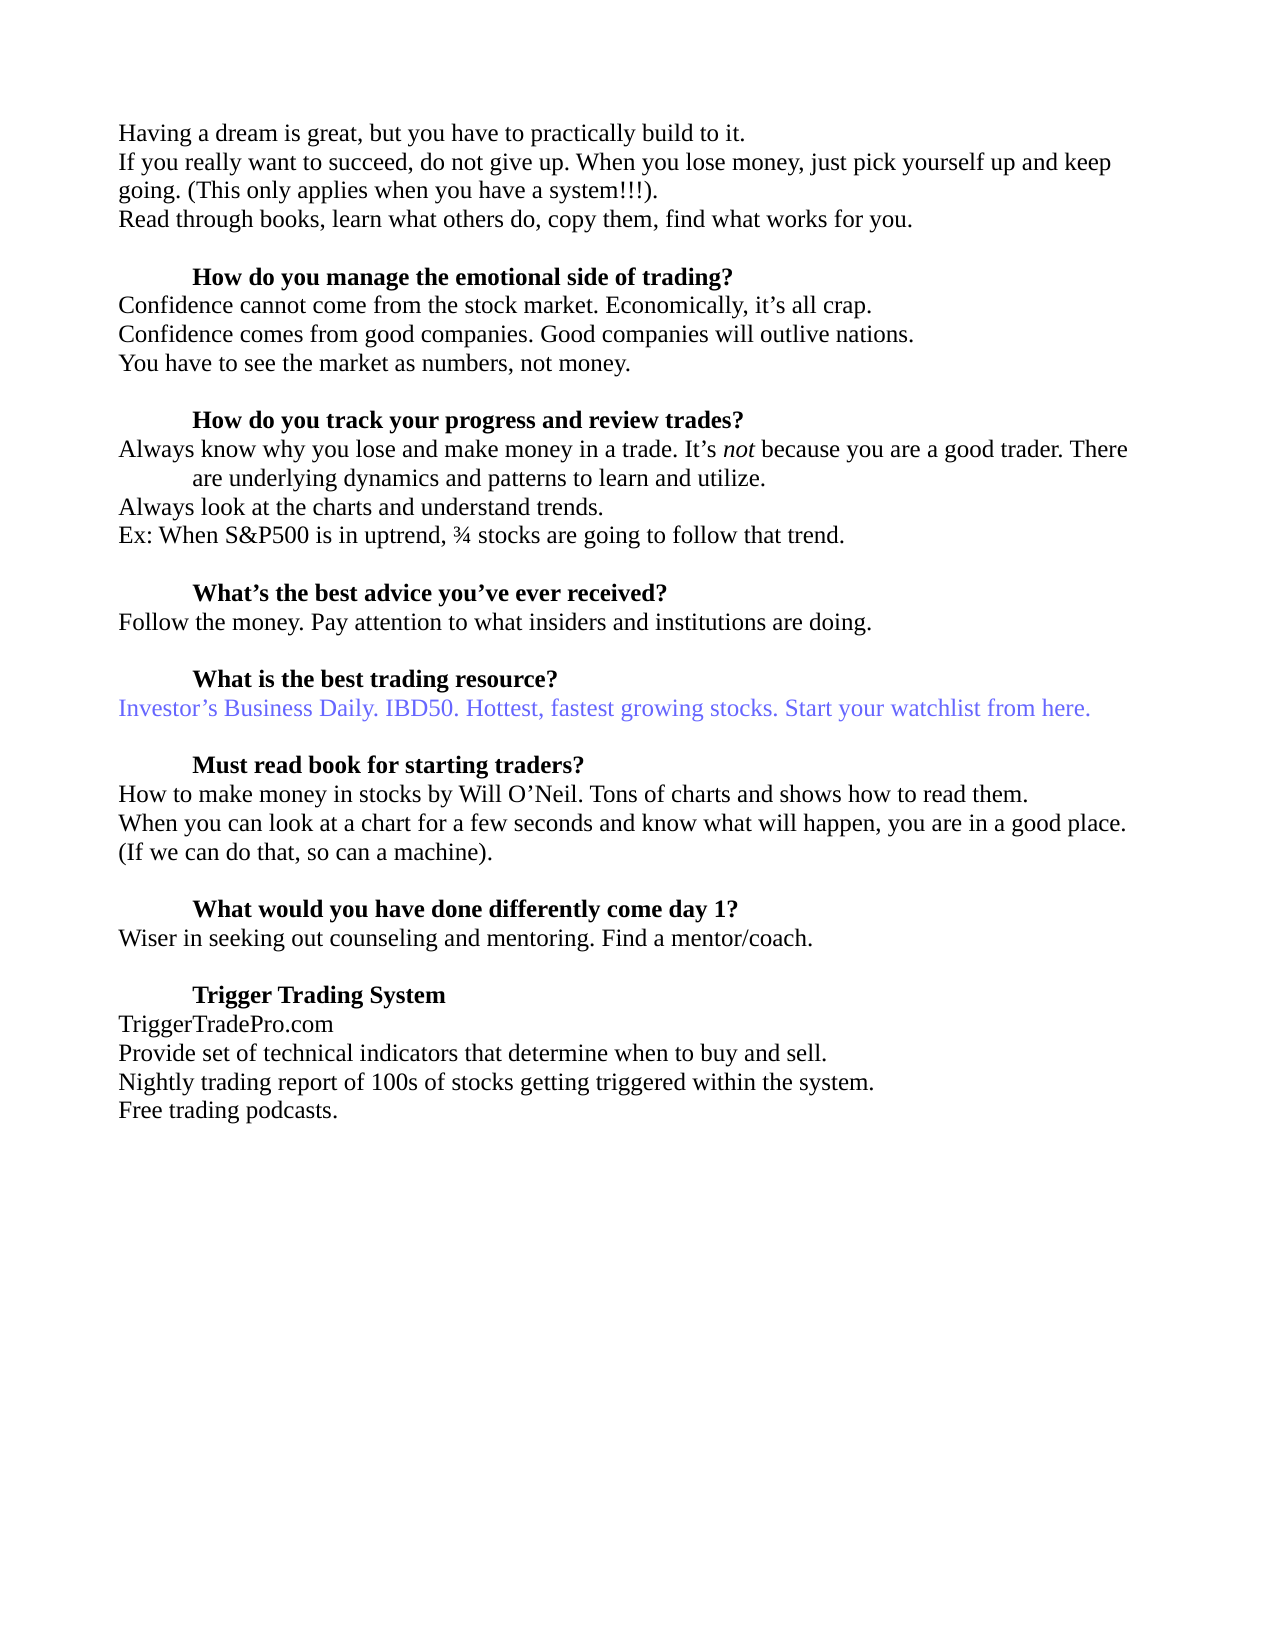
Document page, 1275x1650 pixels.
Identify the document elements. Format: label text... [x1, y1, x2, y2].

text Always look at the charts and understand trends. [118, 492, 1157, 521]
text You have to see the market as numbers, not money. [118, 348, 1157, 377]
text Having a dream is great, but you have to practically build to it. [118, 118, 1157, 147]
text Confidence cannot come from the stock market. Economically, it’s all crap. [118, 291, 1157, 319]
text Ex: When S&P500 is in uptrend, ¾ stocks are going to follow that trend. [118, 521, 1157, 549]
text Read through books, learn what others do, copy them, find what works for you. [118, 204, 1157, 233]
text If you really want to succeed, do not give up. When you lose money, just pick yourself up and keep going. (This only applies when you have a system!!!). [118, 147, 1157, 204]
text How do you manage the emotional side of trading? [118, 262, 1157, 291]
text When you can look at a chart for a few seconds and know what will happen, you are in a good place. (If we can do that, so can a machine). [118, 808, 1157, 866]
text Investor’s Business Daily. IBD50. Hottest, fastest growing stocks. Start your watchlist from here. [118, 693, 1157, 722]
text Wiser in seeking out counseling and mentoring. Find a mentor/coach. [118, 923, 1157, 952]
text How to make money in stocks by Will O’Neil. Tons of charts and shows how to read them. [118, 779, 1157, 808]
text TriggerTradePro.com [118, 1009, 1157, 1038]
text Always know why you lose and make money in a trade. It’s not because you are a good trader. There are underlying dynamics and patterns to learn and utilize. [118, 434, 1157, 492]
text Trigger Trading System [118, 981, 1157, 1009]
text What is the best trading resource? [118, 664, 1157, 693]
text Free trading podcasts. [118, 1096, 1157, 1124]
text What would you have done differently come day 1? [118, 894, 1157, 923]
text Must read book for starting traders? [118, 751, 1157, 779]
text What’s the best advice you’ve ever received? [118, 578, 1157, 607]
text Provide set of technical indicators that determine when to buy and sell. [118, 1038, 1157, 1067]
text How do you track your progress and review trades? [118, 406, 1157, 434]
text Follow the money. Pay attention to what insiders and institutions are doing. [118, 607, 1157, 636]
text Confidence comes from good companies. Good companies will outlive nations. [118, 319, 1157, 348]
text Nightly trading report of 100s of stocks getting triggered within the system. [118, 1067, 1157, 1096]
